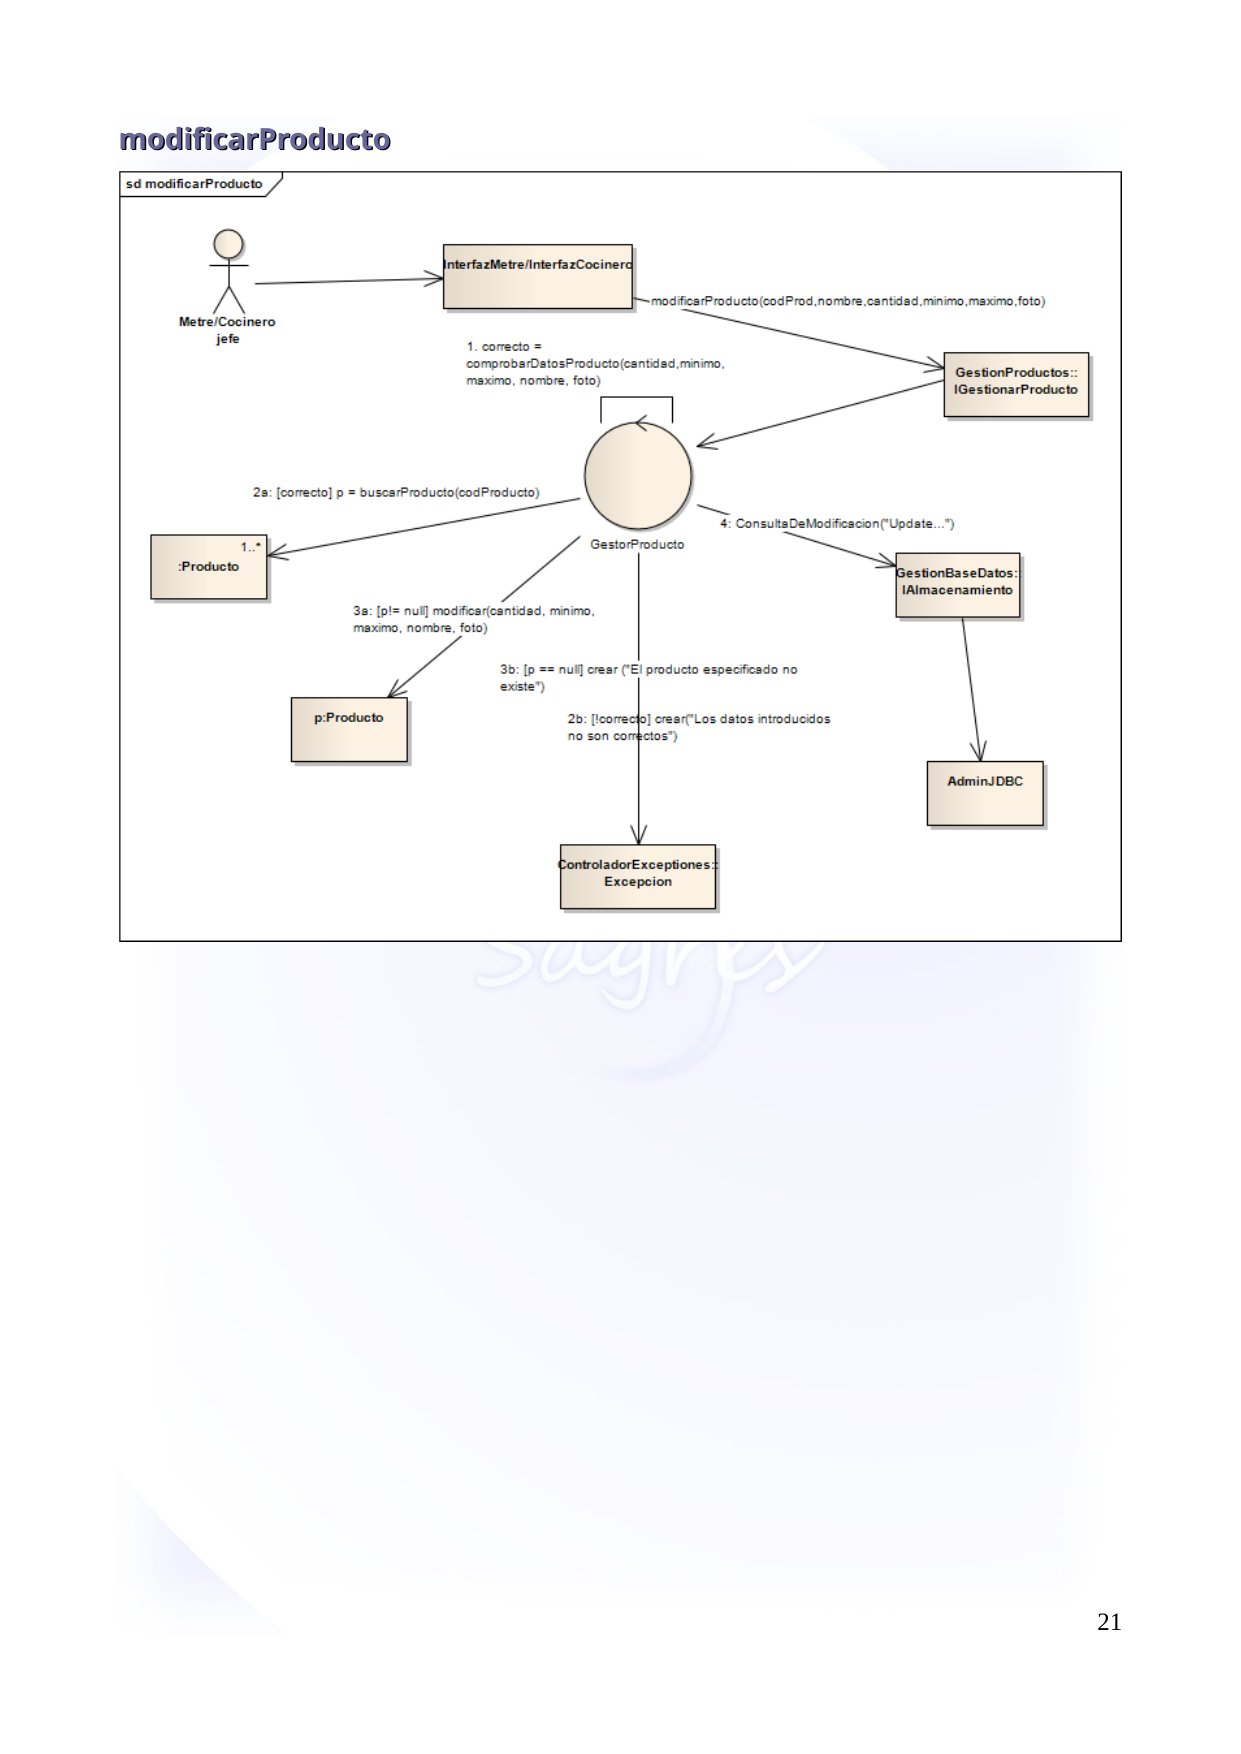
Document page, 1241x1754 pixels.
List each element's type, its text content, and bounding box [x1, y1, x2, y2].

subtitle modificarProducto [118, 118, 1122, 158]
picture [118, 158, 1122, 1636]
